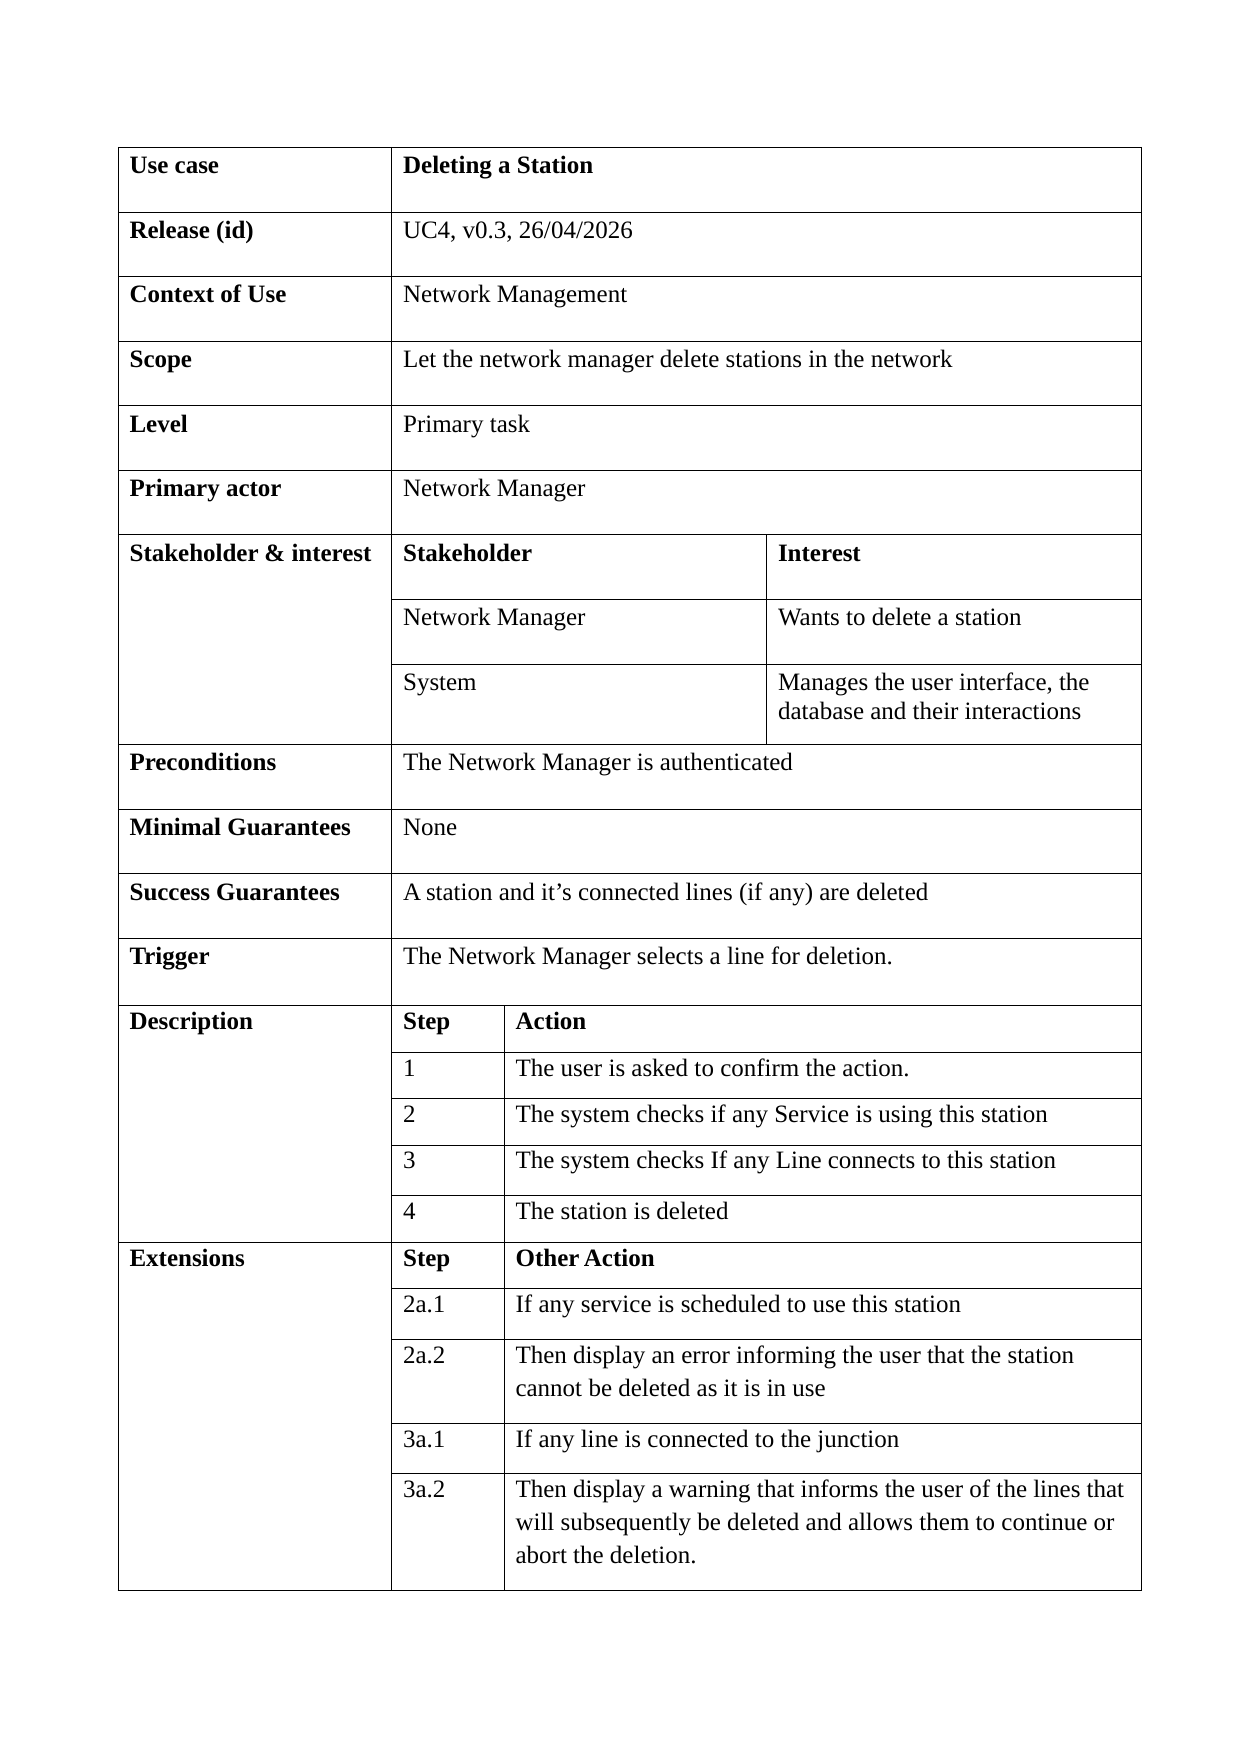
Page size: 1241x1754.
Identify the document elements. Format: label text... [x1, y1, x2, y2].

table_cell Minimal Guarantees [119, 810, 391, 873]
table_cell Trigger [119, 939, 391, 1005]
table_cell Success Guarantees [119, 874, 391, 938]
table_cell The station is deleted [505, 1196, 1141, 1242]
table_cell A station and it’s connected lines (if any) are deleted [392, 874, 1141, 938]
table_cell None [392, 810, 1141, 873]
table_cell 3a.2 [392, 1474, 504, 1590]
table_cell 3a.1 [392, 1424, 504, 1473]
table_header Deleting a Station [392, 148, 1141, 211]
table_cell Other Action [505, 1243, 1141, 1288]
table_cell The system checks If any Line connects to this station [505, 1146, 1141, 1195]
table_cell If any service is scheduled to use this station [505, 1289, 1141, 1339]
table_cell 2a.1 [392, 1289, 504, 1339]
table_cell Scope [119, 342, 391, 405]
table_cell Preconditions [119, 745, 391, 809]
table_cell Then display an error informing the user that the station cannot be deleted as it is in use [505, 1340, 1141, 1423]
table_cell 1 [392, 1053, 504, 1098]
table_cell Extensions [119, 1243, 391, 1590]
table_cell Network Manager [392, 471, 1141, 534]
table_cell Step [392, 1006, 504, 1052]
table_cell 4 [392, 1196, 504, 1242]
table_cell The system checks if any Service is using this station [505, 1099, 1141, 1144]
table_cell Primary task [392, 406, 1141, 470]
table_cell If any line is connected to the junction [505, 1424, 1141, 1473]
table_cell The Network Manager is authenticated [392, 745, 1141, 809]
table_cell Description [119, 1006, 391, 1242]
table_cell Primary actor [119, 471, 391, 534]
table_cell Network Management [392, 277, 1141, 341]
table_cell Then display a warning that informs the user of the lines that will subsequently be deleted and allows them to continue or abort the deletion. [505, 1474, 1141, 1590]
table_header Use case [119, 148, 391, 211]
table_cell Step [392, 1243, 504, 1288]
table_cell Let the network manager delete stations in the network [392, 342, 1141, 405]
table_cell Wants to delete a station [767, 600, 1141, 663]
table_cell Level [119, 406, 391, 470]
table_cell The user is asked to confirm the action. [505, 1053, 1141, 1098]
table_cell Manages the user interface, the database and their interactions [767, 665, 1141, 744]
table_cell Action [505, 1006, 1141, 1052]
table_cell 2 [392, 1099, 504, 1144]
table_cell Release (id) [119, 213, 391, 276]
table_cell 3 [392, 1146, 504, 1195]
table_cell UC4, v0.3, 26/04/2026 [392, 213, 1141, 276]
table_cell Interest [767, 535, 1141, 599]
table_cell The Network Manager selects a line for deletion. [392, 939, 1141, 1005]
table_cell Stakeholder [392, 535, 766, 599]
table_cell Stakeholder & interest [119, 535, 391, 744]
table_cell Context of Use [119, 277, 391, 341]
table_cell 2a.2 [392, 1340, 504, 1423]
table_cell Network Manager [392, 600, 766, 663]
table_cell System [392, 665, 766, 744]
